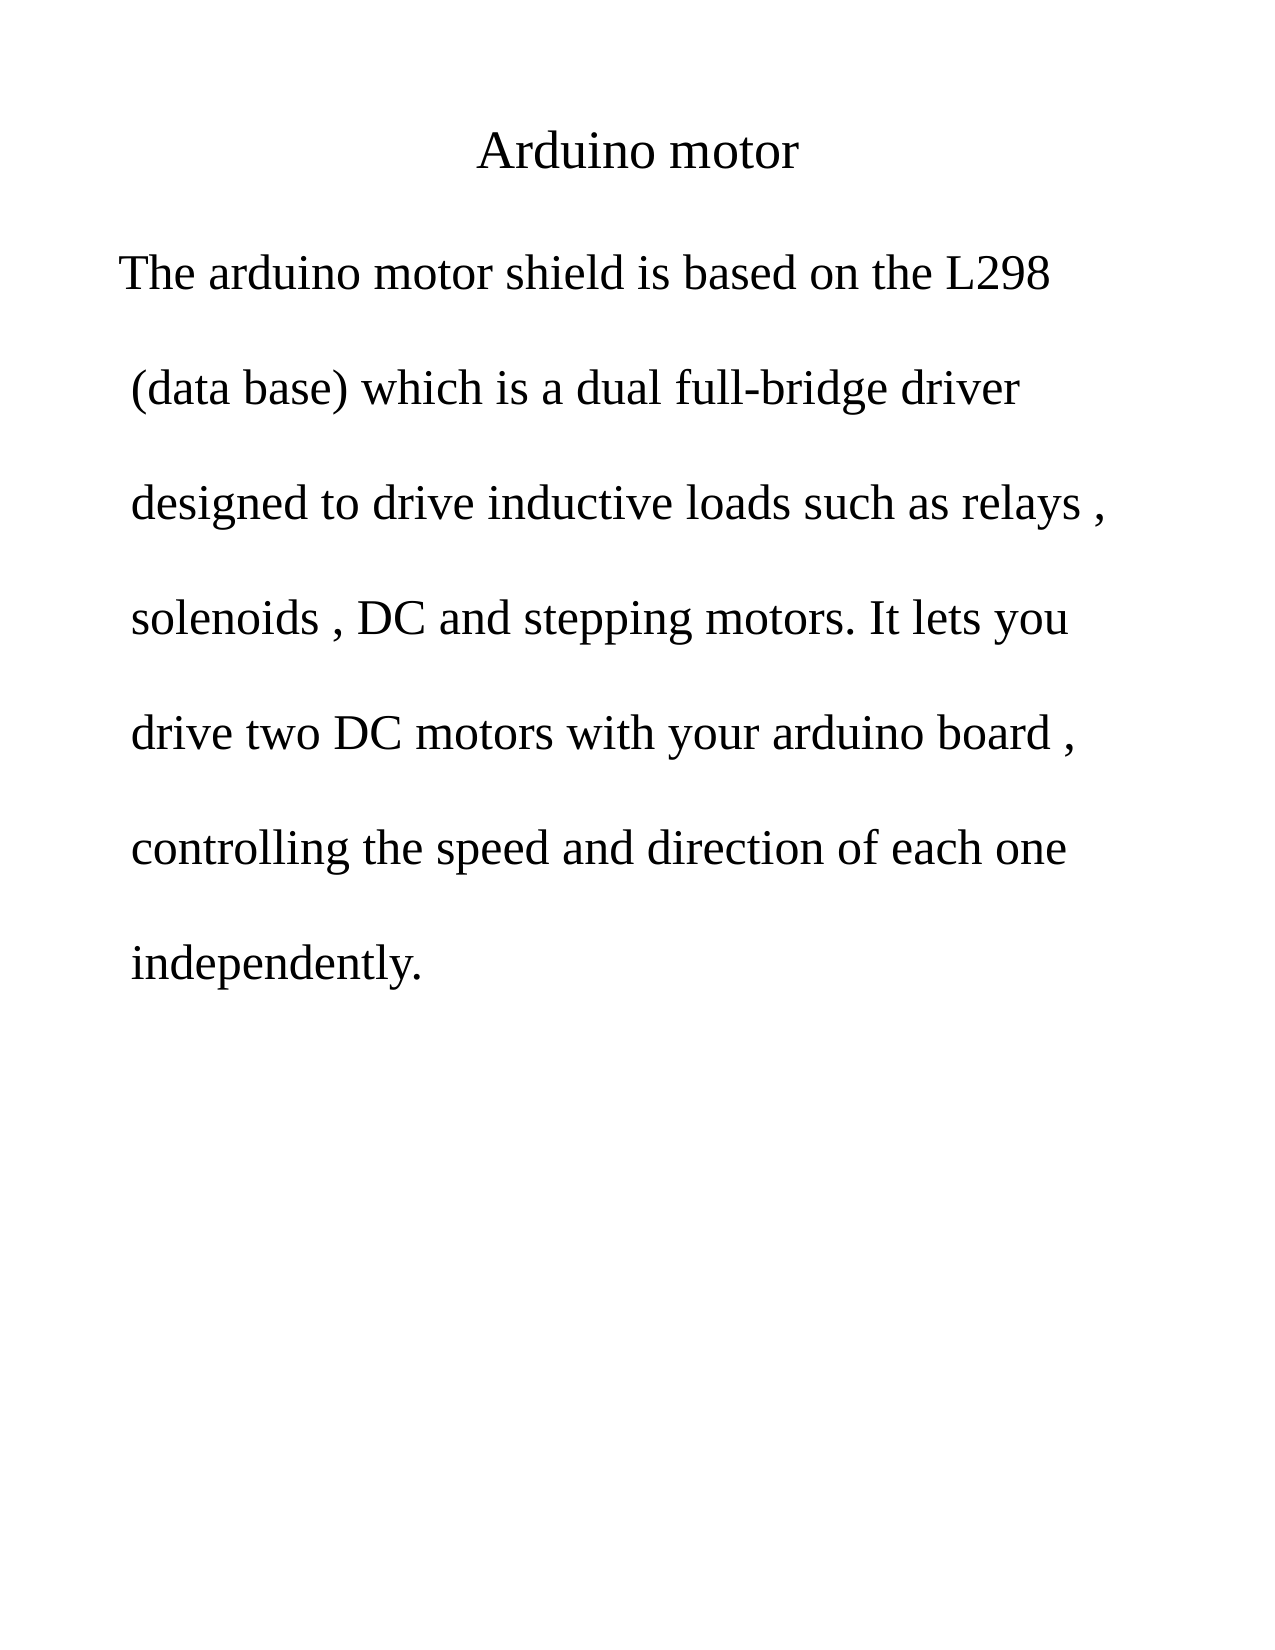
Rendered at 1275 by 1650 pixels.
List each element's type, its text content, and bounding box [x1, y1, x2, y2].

text controlling the speed and direction of each one [118, 818, 1157, 875]
text drive two DC motors with your arduino board , [118, 703, 1157, 760]
text designed to drive inductive loads such as relays , [118, 473, 1157, 530]
text independently. [118, 933, 1157, 990]
text (data base) which is a dual full-bridge driver [118, 358, 1157, 415]
text Arduino motor [118, 118, 1157, 180]
text solenoids , DC and stepping motors. It lets you [118, 588, 1157, 645]
text The arduino motor shield is based on the L298 [118, 243, 1157, 300]
